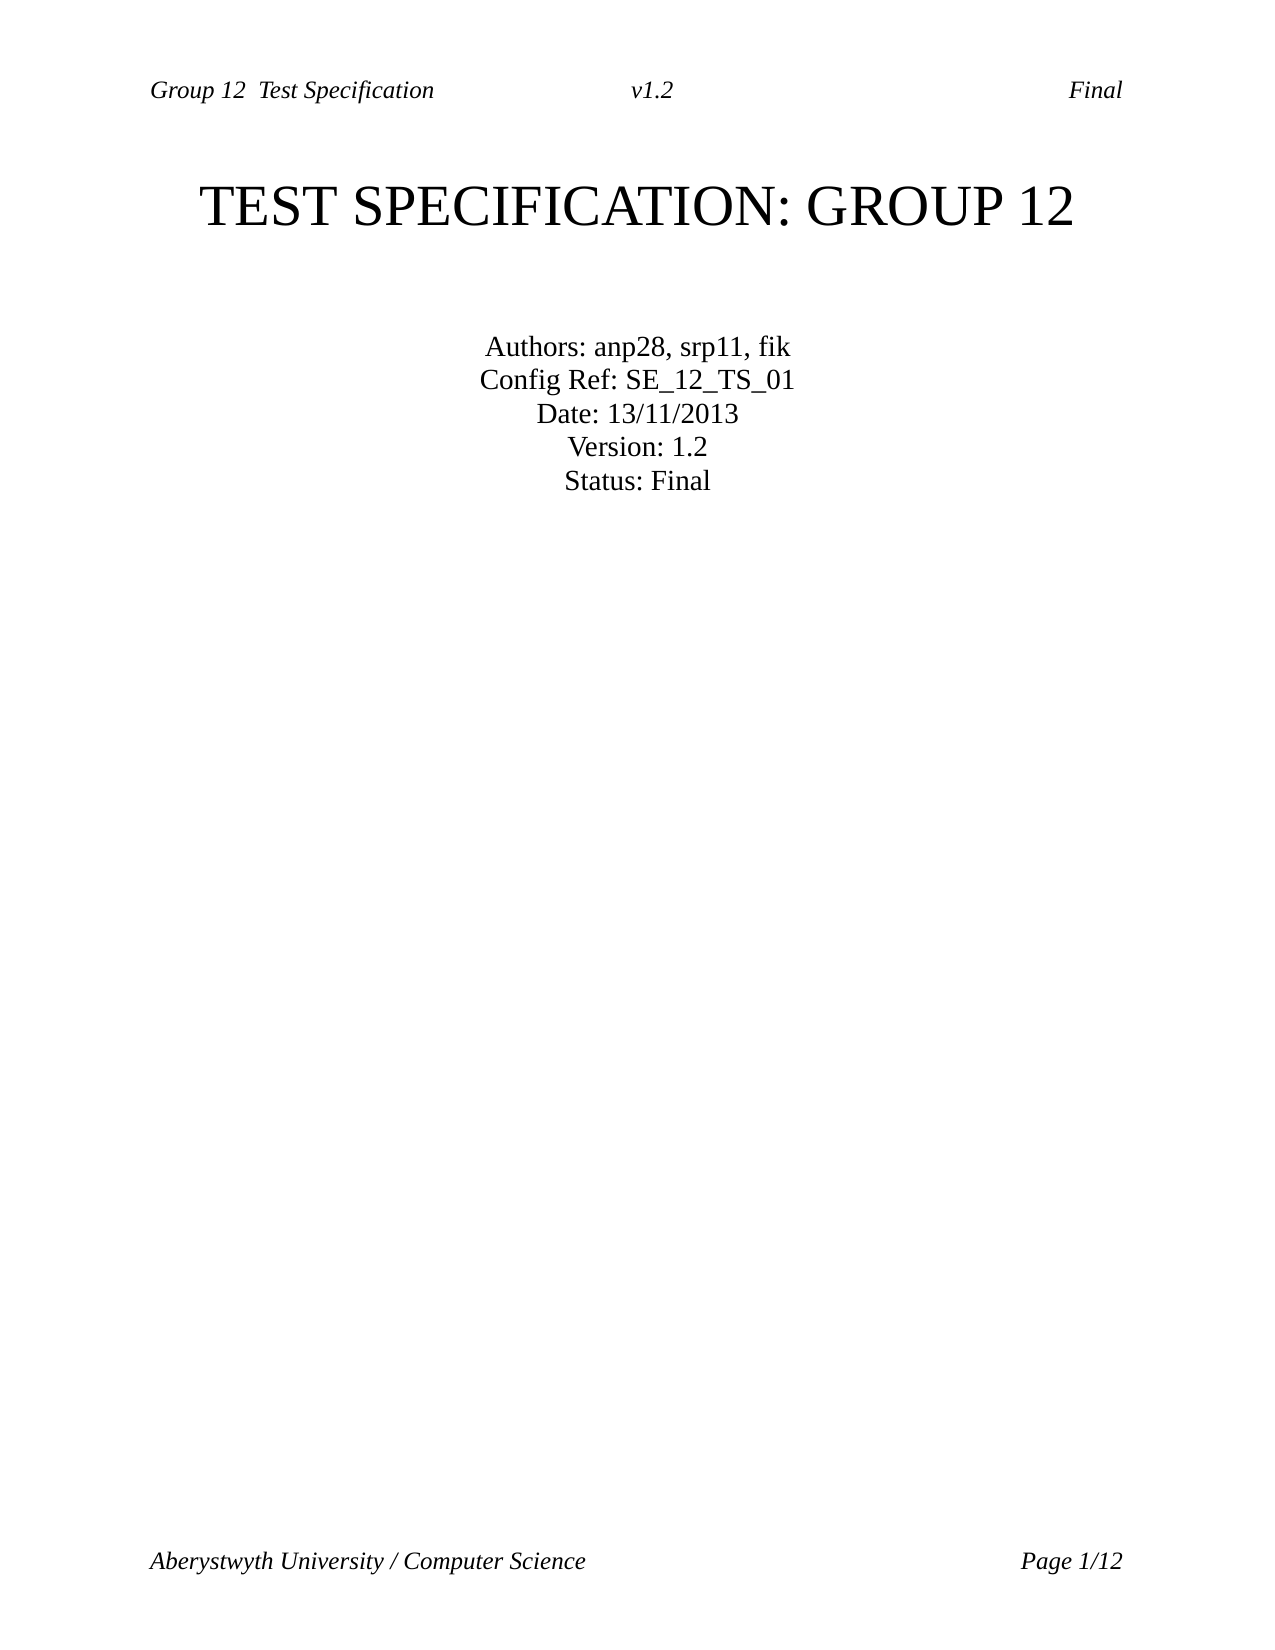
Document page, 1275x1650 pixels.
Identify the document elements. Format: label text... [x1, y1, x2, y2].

text TEST SPECIFICATION: GROUP 12 [150, 171, 1125, 238]
text Date: 13/11/2013 [150, 396, 1125, 429]
text Config Ref: SE_12_TS_01 [150, 362, 1125, 396]
text Version: 1.2 [150, 429, 1125, 463]
text Status: Final [150, 463, 1125, 497]
text Authors: anp28, srp11, fik [150, 329, 1125, 362]
